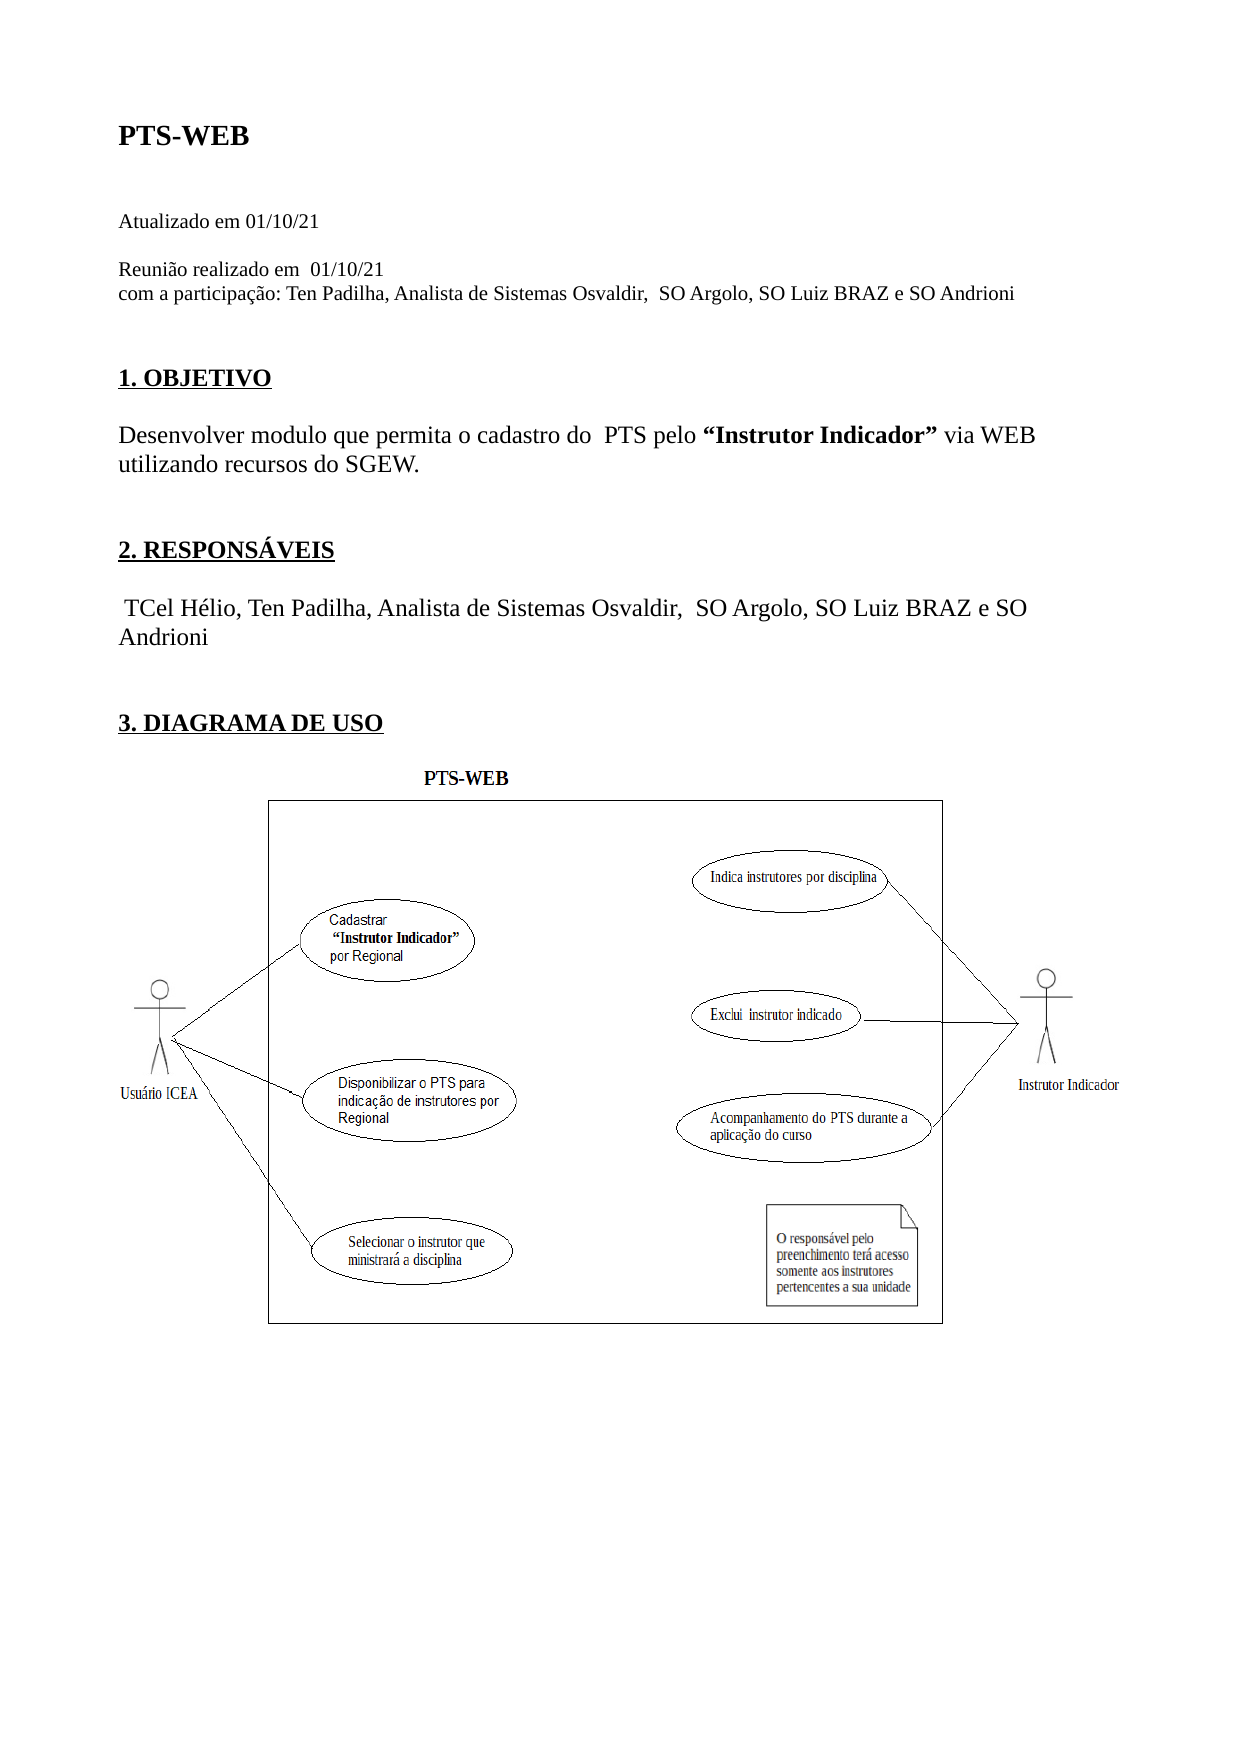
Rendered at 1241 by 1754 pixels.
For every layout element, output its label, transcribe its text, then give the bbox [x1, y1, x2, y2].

text 3. DIAGRAMA DE USO [118, 708, 1122, 737]
text 1. OBJETIVO [118, 363, 1122, 392]
text com a participação: Ten Padilha, Analista de Sistemas Osvaldir, SO Argolo, SO Luiz BRAZ e SO Andrioni [118, 281, 1122, 305]
text TCel Hélio, Ten Padilha, Analista de Sistemas Osvaldir, SO Argolo, SO Luiz BRAZ e SO Andrioni [118, 593, 1122, 650]
text Desenvolver modulo que permita o cadastro do PTS pelo “Instrutor Indicador” via WEB utilizando recursos do SGEW. [118, 420, 1122, 478]
text Reunião realizado em 01/10/21 [118, 257, 1122, 281]
text PTS-WEB [118, 118, 1122, 152]
text 2. RESPONSÁVEIS [118, 535, 1122, 564]
text Atualizado em 01/10/21 [118, 209, 1122, 233]
